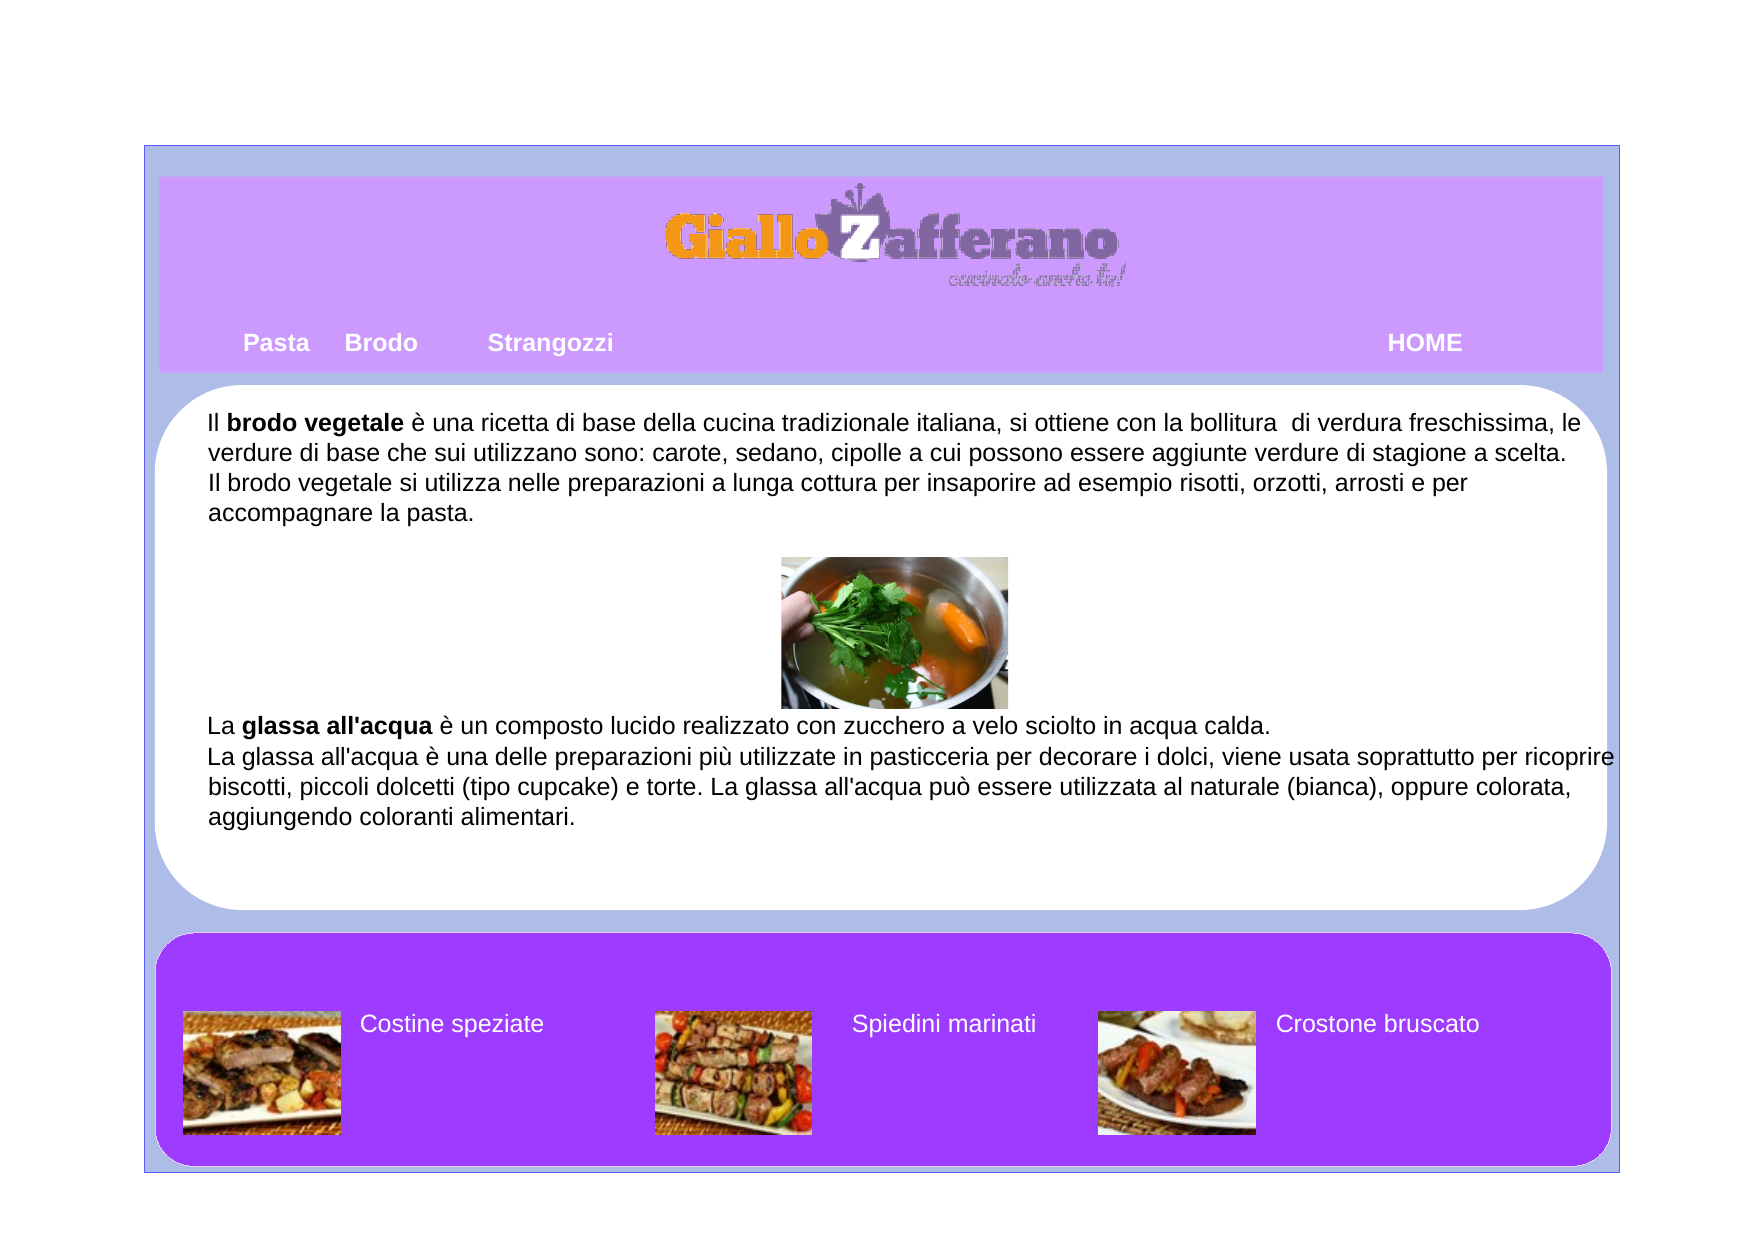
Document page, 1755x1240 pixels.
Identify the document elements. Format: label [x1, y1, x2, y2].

picture [664, 182, 1127, 287]
picture [781, 557, 1009, 709]
picture [655, 1011, 812, 1135]
picture [1098, 1011, 1256, 1135]
picture [183, 1011, 341, 1135]
